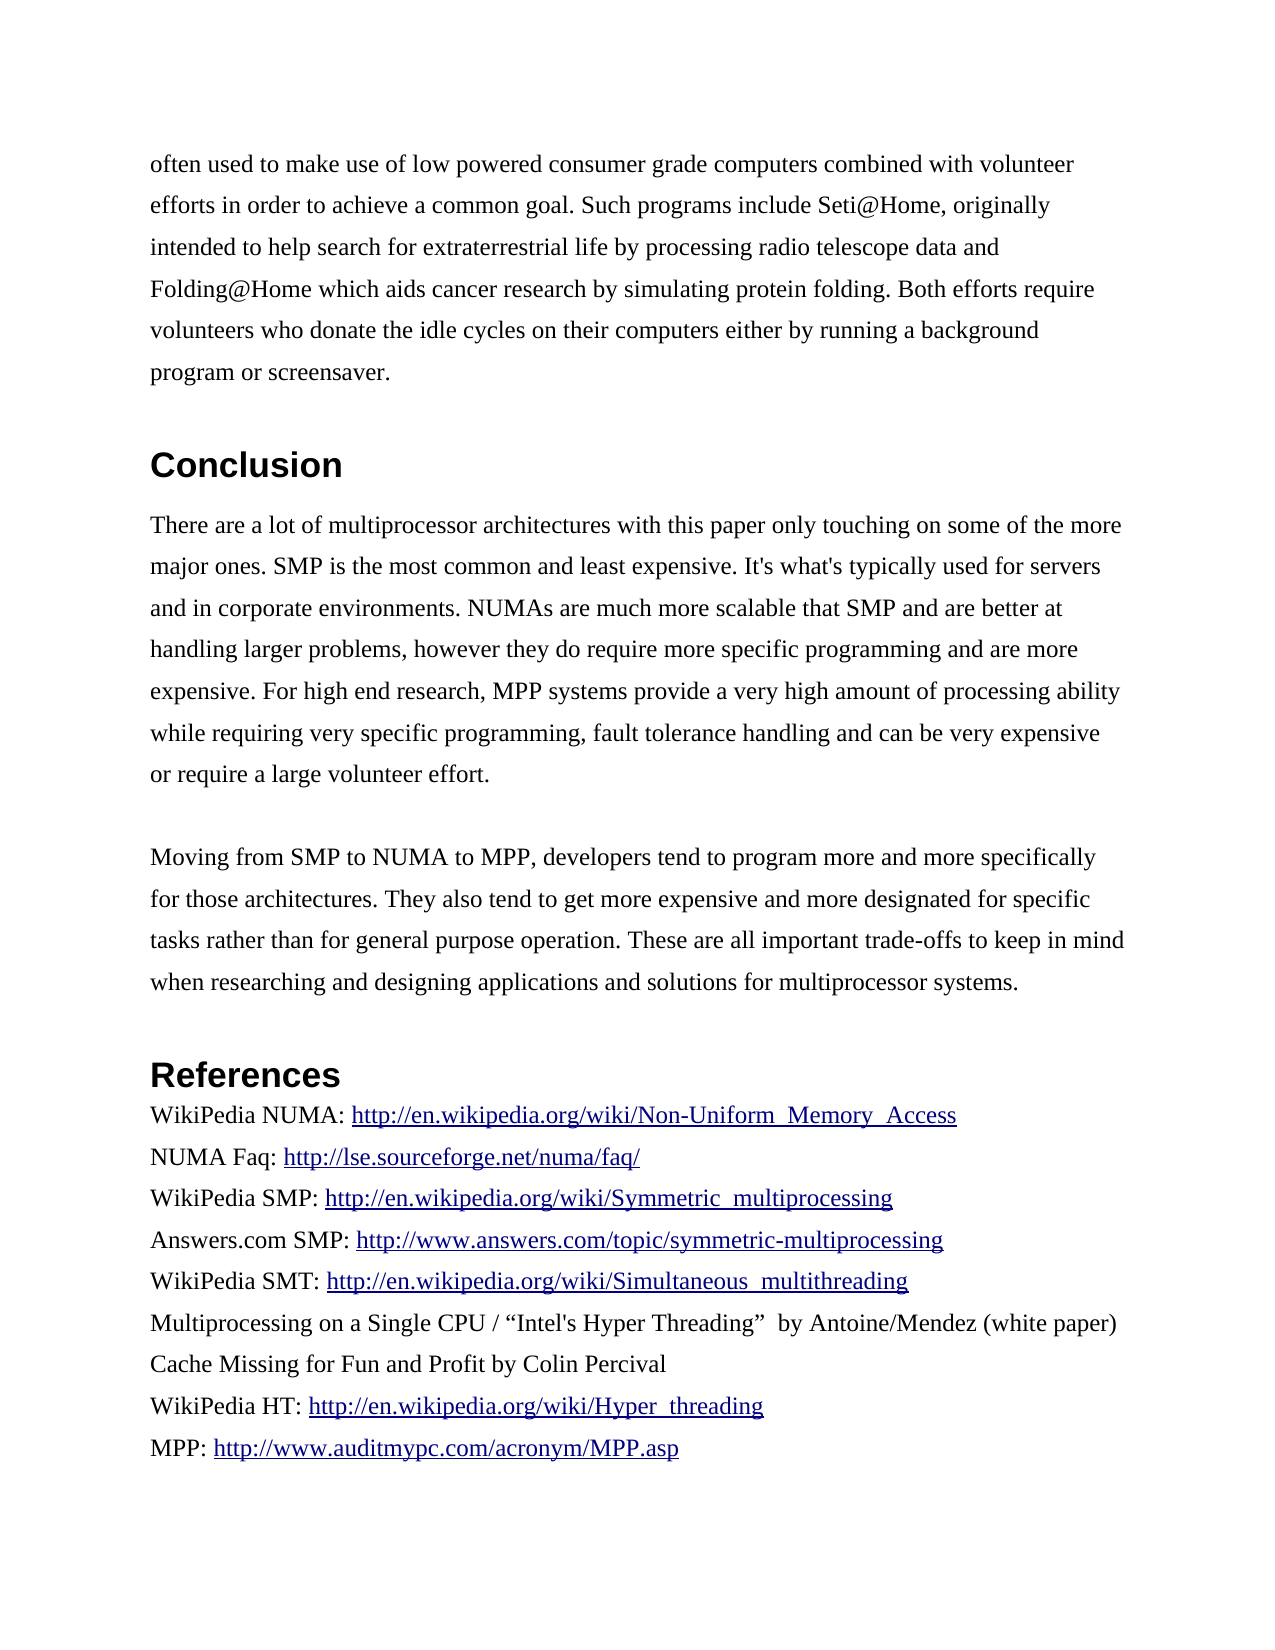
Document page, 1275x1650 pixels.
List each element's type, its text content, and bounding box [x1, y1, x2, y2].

text often used to make use of low powered consumer grade computers combined with volunteer efforts in order to achieve a common goal. Such programs include Seti@Home, originally intended to help search for extraterrestrial life by processing radio telescope data and Folding@Home which aids cancer research by simulating protein folding. Both efforts require volunteers who donate the idle cycles on their computers either by running a background program or screensaver. [150, 150, 1125, 386]
text MPP: http://www.auditmypc.com/acronym/MPP.asp [150, 1434, 1125, 1461]
text Multiprocessing on a Single CPU / “Intel's Hyper Threading” by Antoine/Mendez (white paper) [150, 1309, 1125, 1337]
subtitle Conclusion [150, 445, 1125, 485]
text NUMA Faq: http://lse.sourceforge.net/numa/faq/ [150, 1143, 1125, 1171]
text Answers.com SMP: http://www.answers.com/topic/symmetric-multiprocessing [150, 1226, 1125, 1254]
text Cache Missing for Fun and Profit by Colin Percival [150, 1351, 1125, 1378]
text WikiPedia NUMA: http://en.wikipedia.org/wiki/Non-Uniform_Memory_Access [150, 1101, 1125, 1129]
text WikiPedia SMT: http://en.wikipedia.org/wiki/Simultaneous_multithreading [150, 1267, 1125, 1295]
text There are a lot of multiprocessor architectures with this paper only touching on some of the more major ones. SMP is the most common and least expensive. It's what's typically used for servers and in corporate environments. NUMAs are much more scalable that SMP and are better at handling larger problems, however they do require more specific programming and are more expensive. For high end research, MPP systems provide a very high amount of processing ability while requiring very specific programming, fault tolerance handling and can be very expensive or require a large volunteer effort. [150, 511, 1125, 788]
text WikiPedia SMP: http://en.wikipedia.org/wiki/Symmetric_multiprocessing [150, 1184, 1125, 1212]
text WikiPedia HT: http://en.wikipedia.org/wiki/Hyper_threading [150, 1392, 1125, 1420]
subtitle References [150, 1055, 1125, 1095]
text Moving from SMP to NUMA to MPP, developers tend to program more and more specifically for those architectures. They also tend to get more expensive and more designated for specific tasks rather than for general purpose operation. These are all important trade-offs to keep in mind when researching and designing applications and solutions for multiprocessor systems. [150, 843, 1125, 996]
